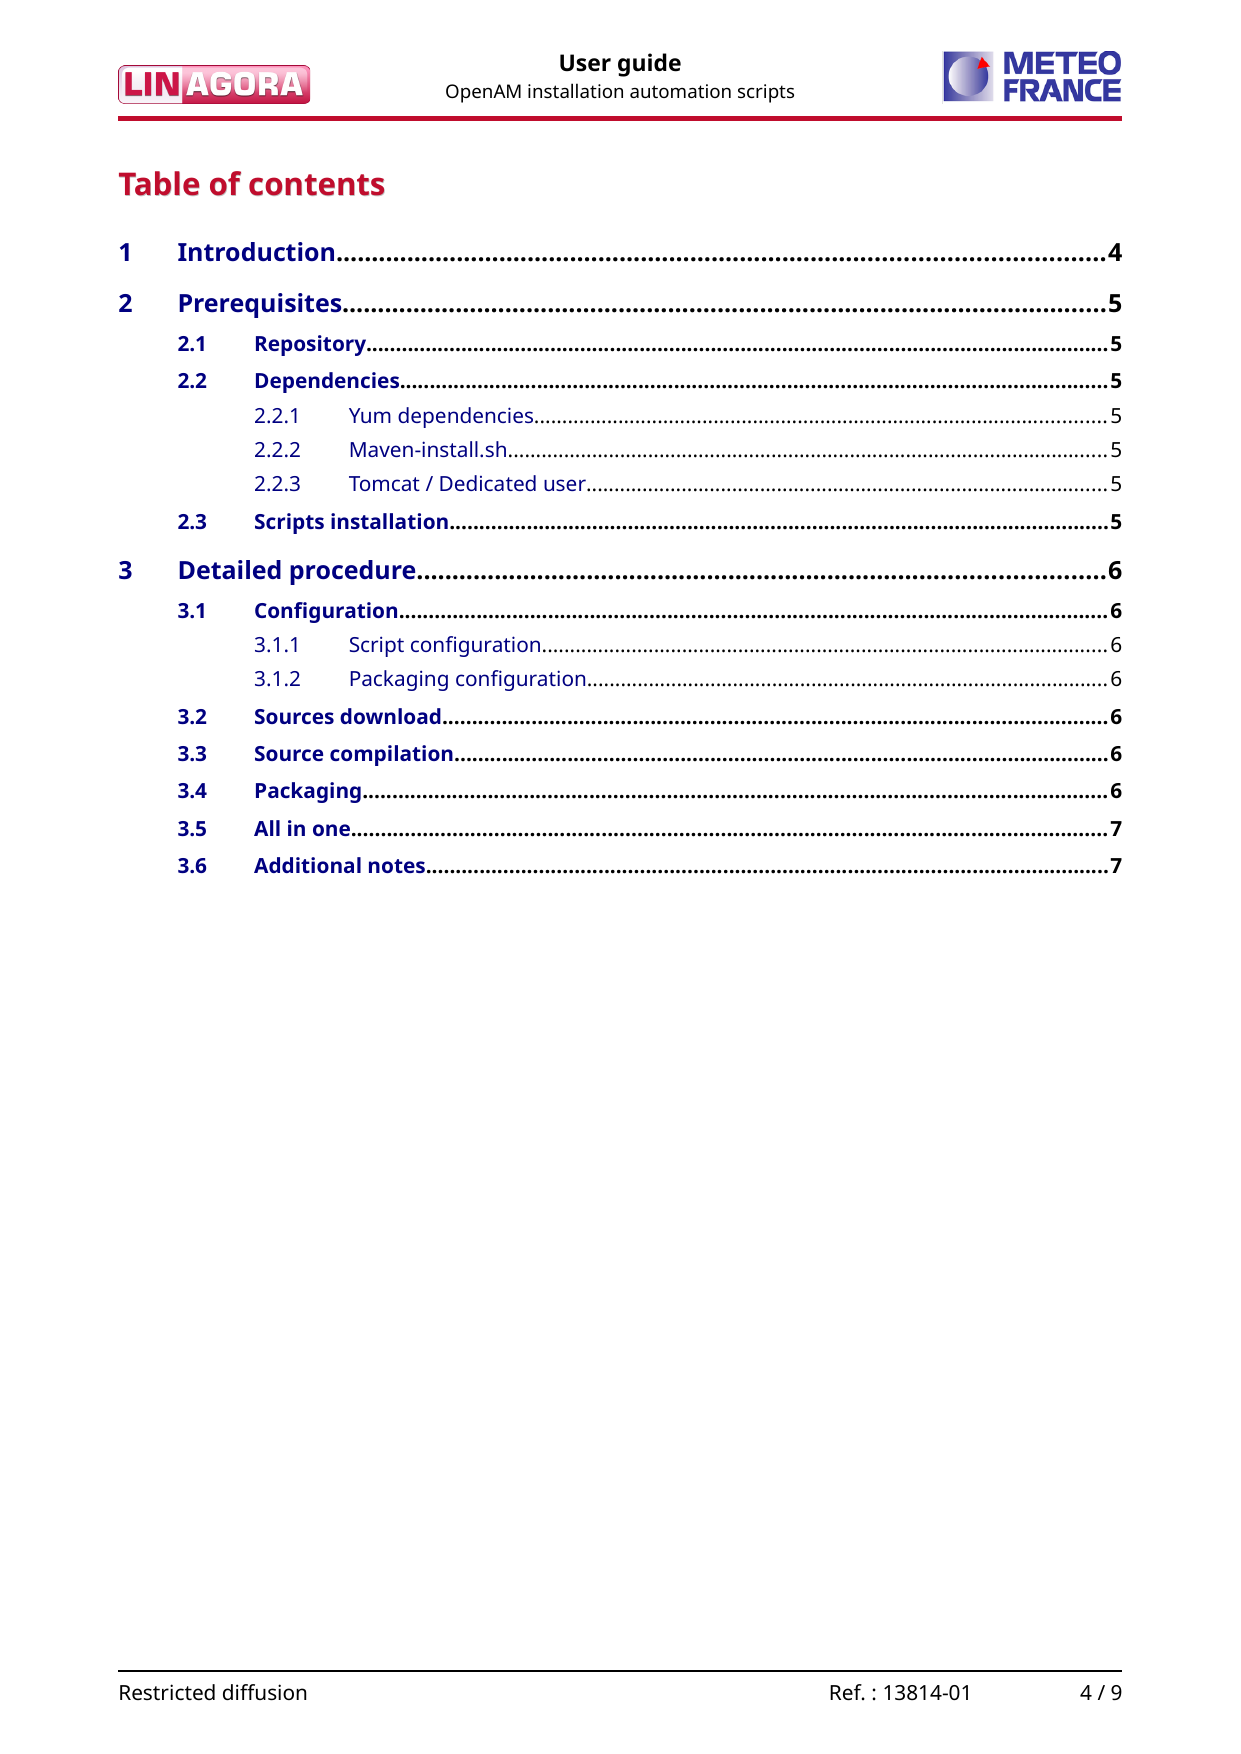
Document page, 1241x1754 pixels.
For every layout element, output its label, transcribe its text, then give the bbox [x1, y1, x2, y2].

picture [118, 65, 311, 104]
text 3.6 Additional notes 7 [177, 851, 1122, 879]
text 2.2.3 Tomcat / Dedicated user 5 [254, 469, 1122, 498]
text 1 Introduction 4 [118, 234, 1122, 268]
text 3.1.2 Packaging configuration 6 [254, 664, 1122, 693]
text 3.3 Source compilation 6 [177, 739, 1122, 768]
text 3.4 Packaging 6 [177, 776, 1122, 805]
text 2.1 Repository 5 [177, 329, 1122, 357]
text 2.2.2 Maven-install.sh 5 [254, 435, 1122, 463]
text 3.1.1 Script configuration 6 [254, 630, 1122, 659]
text 3.5 All in one 7 [177, 814, 1122, 842]
text 2.2.1 Yum dependencies 5 [254, 401, 1122, 429]
text 3.2 Sources download 6 [177, 702, 1122, 730]
text 2 Prerequisites 5 [118, 286, 1122, 320]
text 2.3 Scripts installation 5 [177, 507, 1122, 535]
subtitle Table of contents [118, 162, 1122, 205]
picture [942, 51, 1123, 104]
text 3.1 Configuration 6 [177, 596, 1122, 624]
text 2.2 Dependencies 5 [177, 366, 1122, 395]
text 3 Detailed procedure 6 [118, 553, 1122, 587]
